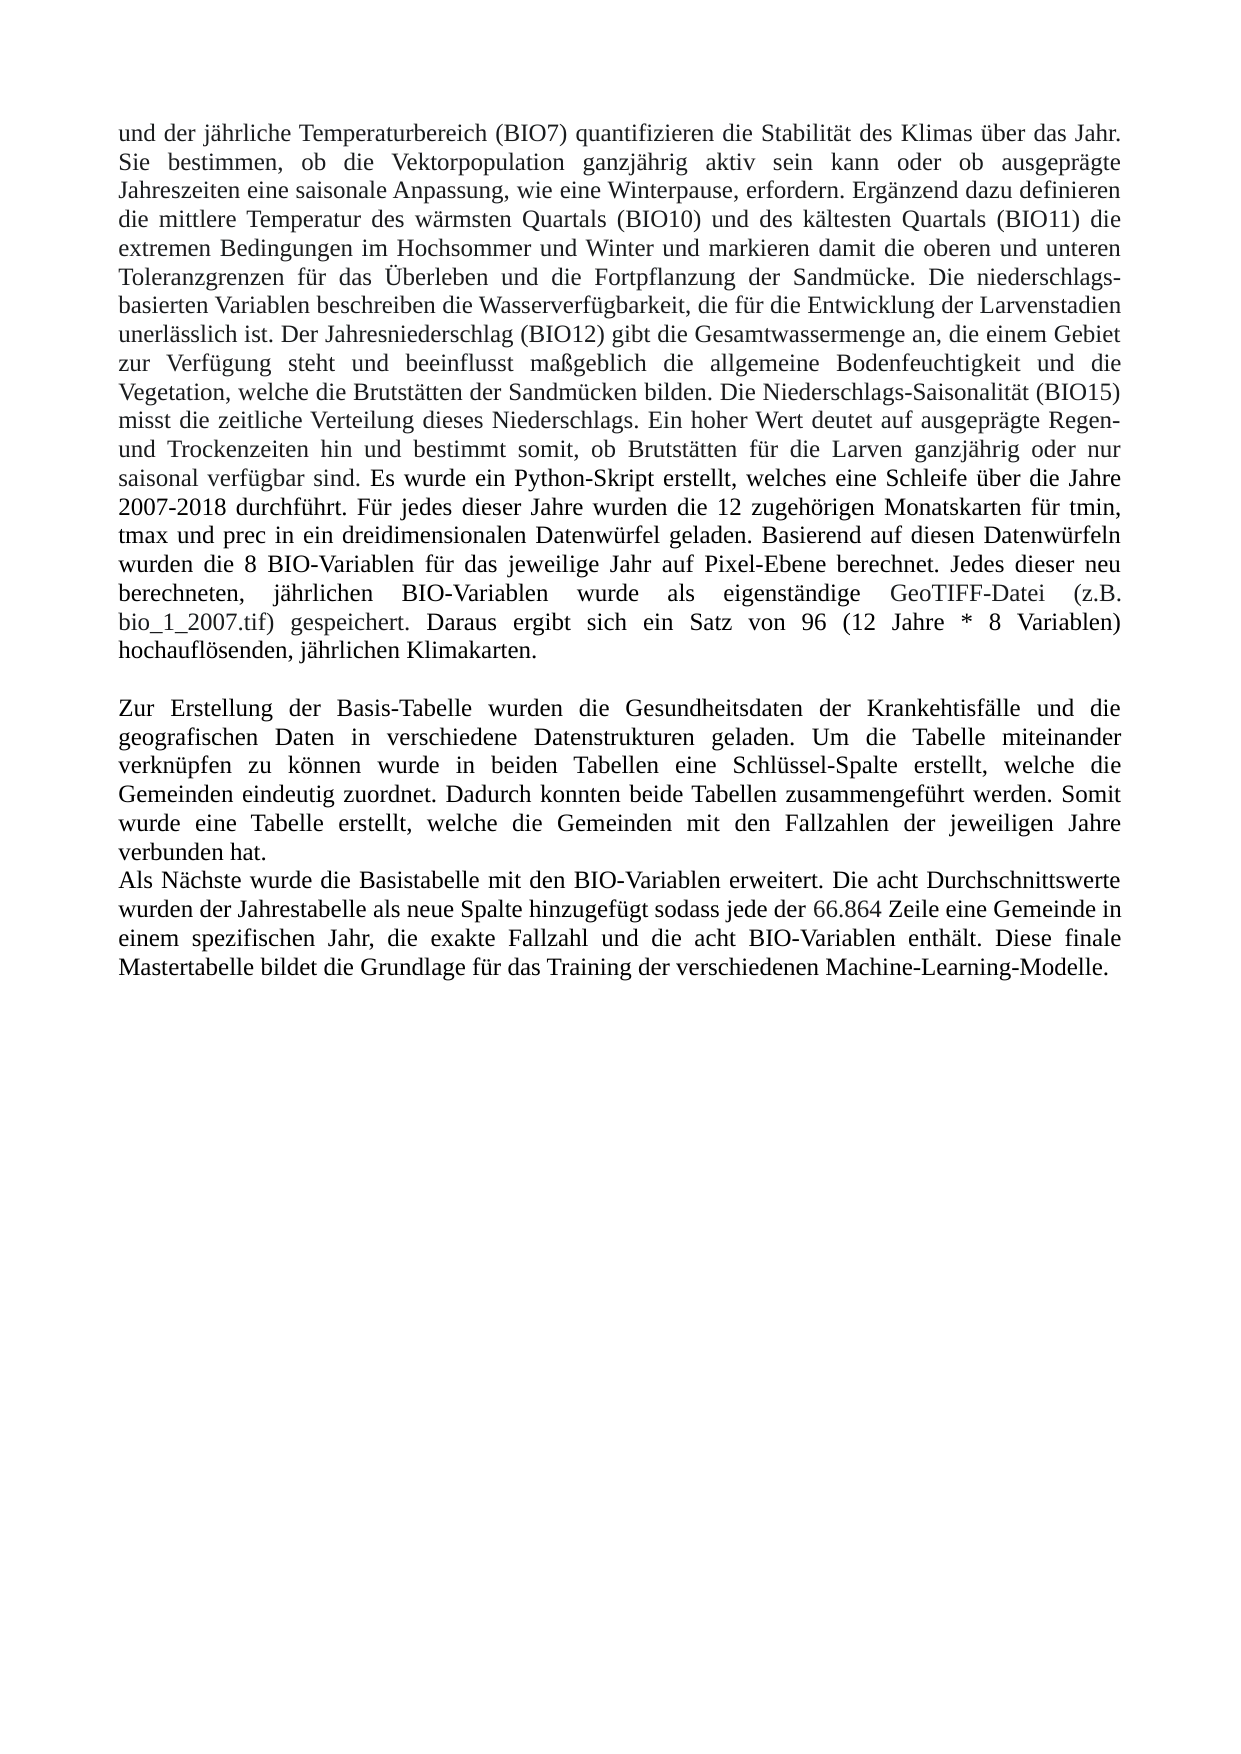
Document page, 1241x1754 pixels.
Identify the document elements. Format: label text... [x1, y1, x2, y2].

text und der jährliche Temperaturbereich (BIO7) quantifizieren die Stabilität des Klimas über das Jahr. Sie bestimmen, ob die Vektorpopulation ganzjährig aktiv sein kann oder ob ausgeprägte Jahreszeiten eine saisonale Anpassung, wie eine Winterpause, erfordern. Ergänzend dazu definieren die mittlere Temperatur des wärmsten Quartals (BIO10) und des kältesten Quartals (BIO11) die extremen Bedingungen im Hochsommer und Winter und markieren damit die oberen und unteren Toleranzgrenzen für das Überleben und die Fortpflanzung der Sandmücke. Die niederschlags-basierten Variablen beschreiben die Wasserverfügbarkeit, die für die Entwicklung der Larvenstadien unerlässlich ist. Der Jahresniederschlag (BIO12) gibt die Gesamtwassermenge an, die einem Gebiet zur Verfügung steht und beeinflusst maßgeblich die allgemeine Bodenfeuchtigkeit und die Vegetation, welche die Brutstätten der Sandmücken bilden. Die Niederschlags-Saisonalität (BIO15) misst die zeitliche Verteilung dieses Niederschlags. Ein hoher Wert deutet auf ausgeprägte Regen- und Trockenzeiten hin und bestimmt somit, ob Brutstätten für die Larven ganzjährig oder nur saisonal verfügbar sind. Es wurde ein Python-Skript erstellt, welches eine Schleife über die Jahre 2007-2018 durchführt. Für jedes dieser Jahre wurden die 12 zugehörigen Monatskarten für tmin, tmax und prec in ein dreidimensionalen Datenwürfel geladen. Basierend auf diesen Datenwürfeln wurden die 8 BIO-Variablen für das jeweilige Jahr auf Pixel-Ebene berechnet. Jedes dieser neu berechneten, jährlichen BIO-Variablen wurde als eigenständige GeoTIFF-Datei (z.B. bio_1_2007.tif) gespeichert. Daraus ergibt sich ein Satz von 96 (12 Jahre * 8 Variablen) hochauflösenden, jährlichen Klimakarten. [118, 118, 1122, 664]
text Als Nächste wurde die Basistabelle mit den BIO-Variablen erweitert. Die acht Durchschnittswerte wurden der Jahrestabelle als neue Spalte hinzugefügt sodass jede der 66.864 Zeile eine Gemeinde in einem spezifischen Jahr, die exakte Fallzahl und die acht BIO-Variablen enthält. Diese finale Mastertabelle bildet die Grundlage für das Training der verschiedenen Machine-Learning-Modelle. [118, 866, 1122, 981]
text Zur Erstellung der Basis-Tabelle wurden die Gesundheitsdaten der Krankehtisfälle und die geografischen Daten in verschiedene Datenstrukturen geladen. Um die Tabelle miteinander verknüpfen zu können wurde in beiden Tabellen eine Schlüssel-Spalte erstellt, welche die Gemeinden eindeutig zuordnet. Dadurch konnten beide Tabellen zusammengeführt werden. Somit wurde eine Tabelle erstellt, welche die Gemeinden mit den Fallzahlen der jeweiligen Jahre verbunden hat. [118, 693, 1122, 866]
